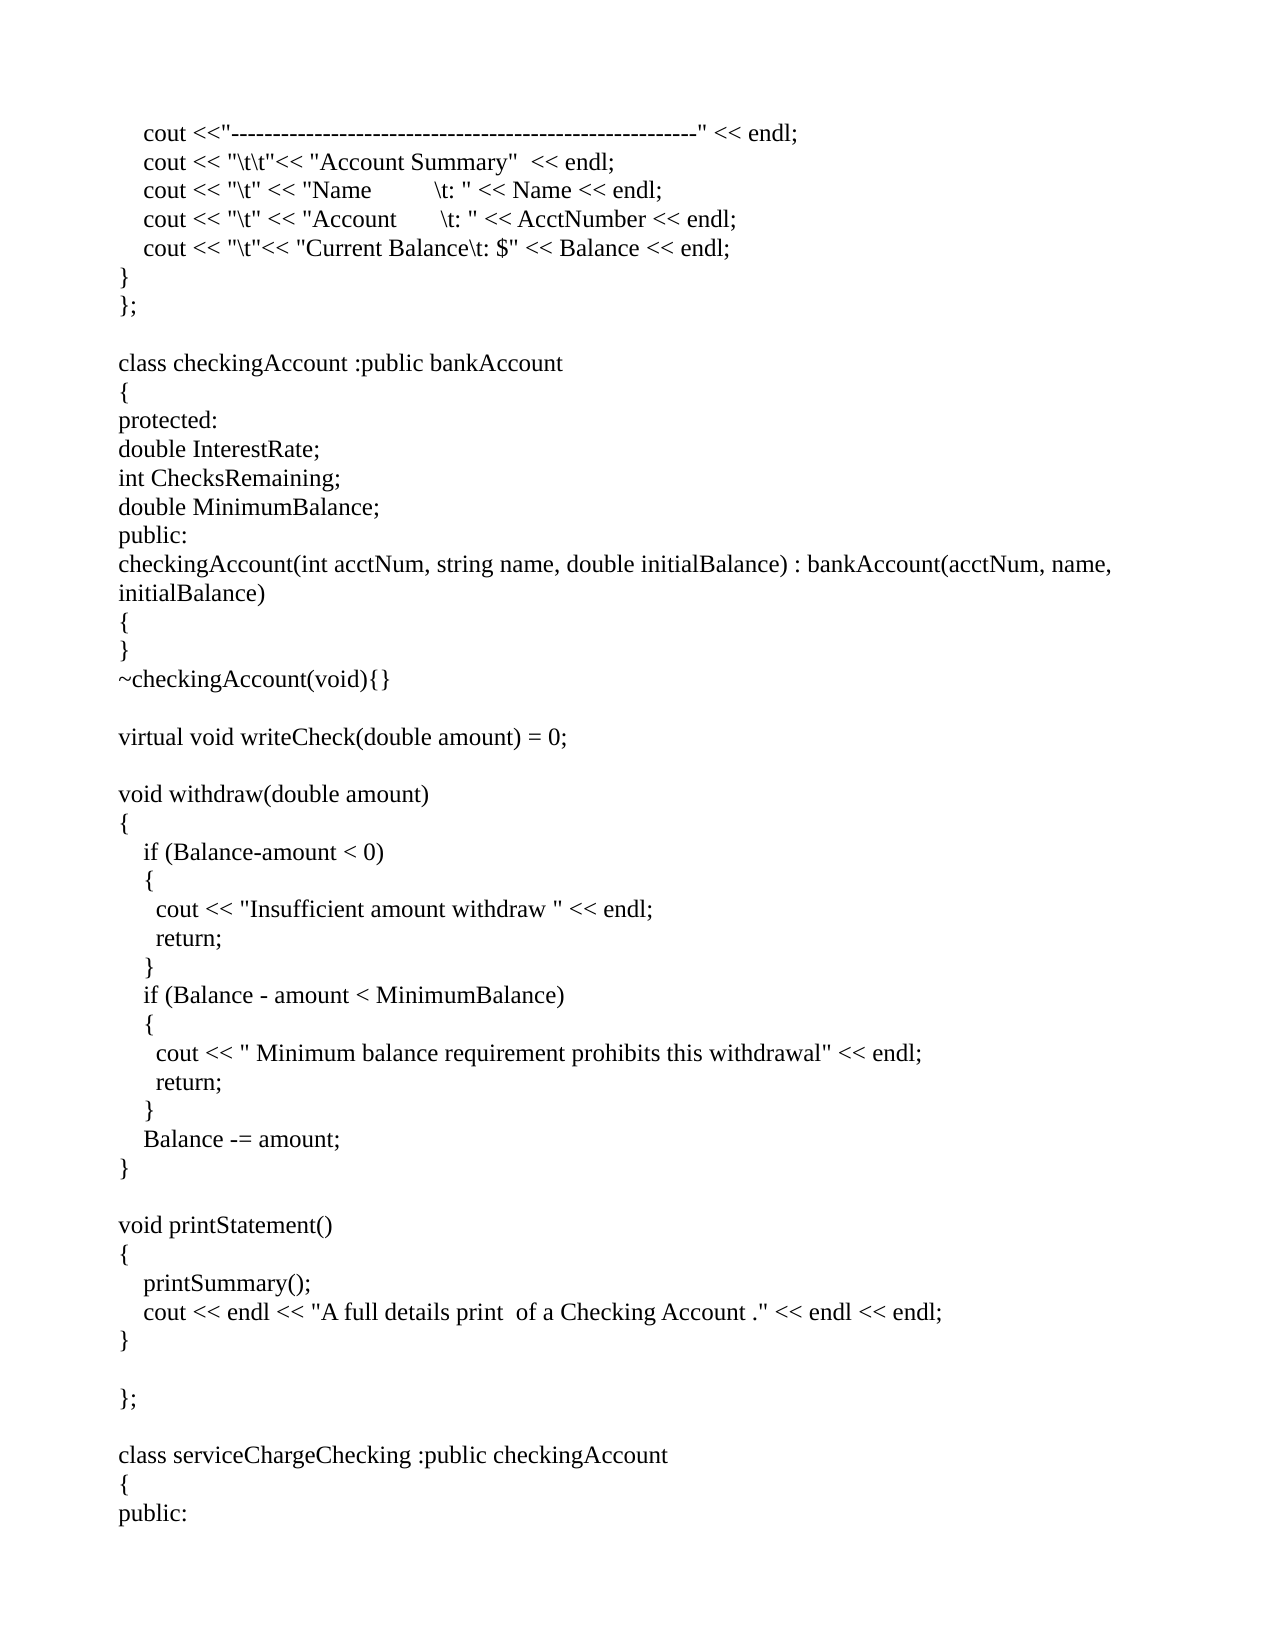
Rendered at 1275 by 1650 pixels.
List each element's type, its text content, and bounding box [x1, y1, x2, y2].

text cout <<"--------------------------------------------------------" << endl; [118, 118, 1157, 147]
text { [118, 607, 1157, 636]
text double MinimumBalance; [118, 492, 1157, 521]
text void printStatement() [118, 1211, 1157, 1239]
text ~checkingAccount(void){} [118, 664, 1157, 693]
text cout << " Minimum balance requirement prohibits this withdrawal" << endl; [118, 1038, 1157, 1067]
text }; [118, 1383, 1157, 1412]
text } [118, 952, 1157, 981]
text Balance -= amount; [118, 1124, 1157, 1153]
text if (Balance-amount < 0) [118, 837, 1157, 866]
text checkingAccount(int acctNum, string name, double initialBalance) : bankAccount(acctNum, name, initialBalance) [118, 549, 1157, 607]
text { [118, 377, 1157, 406]
text cout << endl << "A full details print of a Checking Account ." << endl << endl; [118, 1297, 1157, 1326]
text cout << "\t" << "Name \t: " << Name << endl; [118, 176, 1157, 204]
text { [118, 866, 1157, 894]
text protected: [118, 406, 1157, 434]
text { [118, 808, 1157, 837]
text printSummary(); [118, 1268, 1157, 1297]
text return; [118, 1067, 1157, 1096]
text } [118, 1326, 1157, 1354]
text public: [118, 1498, 1157, 1527]
text class checkingAccount :public bankAccount [118, 348, 1157, 377]
text { [118, 1009, 1157, 1038]
text if (Balance - amount < MinimumBalance) [118, 981, 1157, 1009]
text } [118, 1096, 1157, 1124]
text return; [118, 923, 1157, 952]
text } [118, 1153, 1157, 1182]
text } [118, 262, 1157, 291]
text { [118, 1239, 1157, 1268]
text cout << "\t\t"<< "Account Summary" << endl; [118, 147, 1157, 176]
text class serviceChargeChecking :public checkingAccount [118, 1441, 1157, 1469]
text double InterestRate; [118, 434, 1157, 463]
text }; [118, 291, 1157, 319]
text void withdraw(double amount) [118, 779, 1157, 808]
text public: [118, 521, 1157, 549]
text int ChecksRemaining; [118, 463, 1157, 492]
text virtual void writeCheck(double amount) = 0; [118, 722, 1157, 751]
text cout << "Insufficient amount withdraw " << endl; [118, 894, 1157, 923]
text cout << "\t" << "Account \t: " << AcctNumber << endl; [118, 204, 1157, 233]
text } [118, 636, 1157, 664]
text { [118, 1469, 1157, 1498]
text cout << "\t"<< "Current Balance\t: $" << Balance << endl; [118, 233, 1157, 262]
